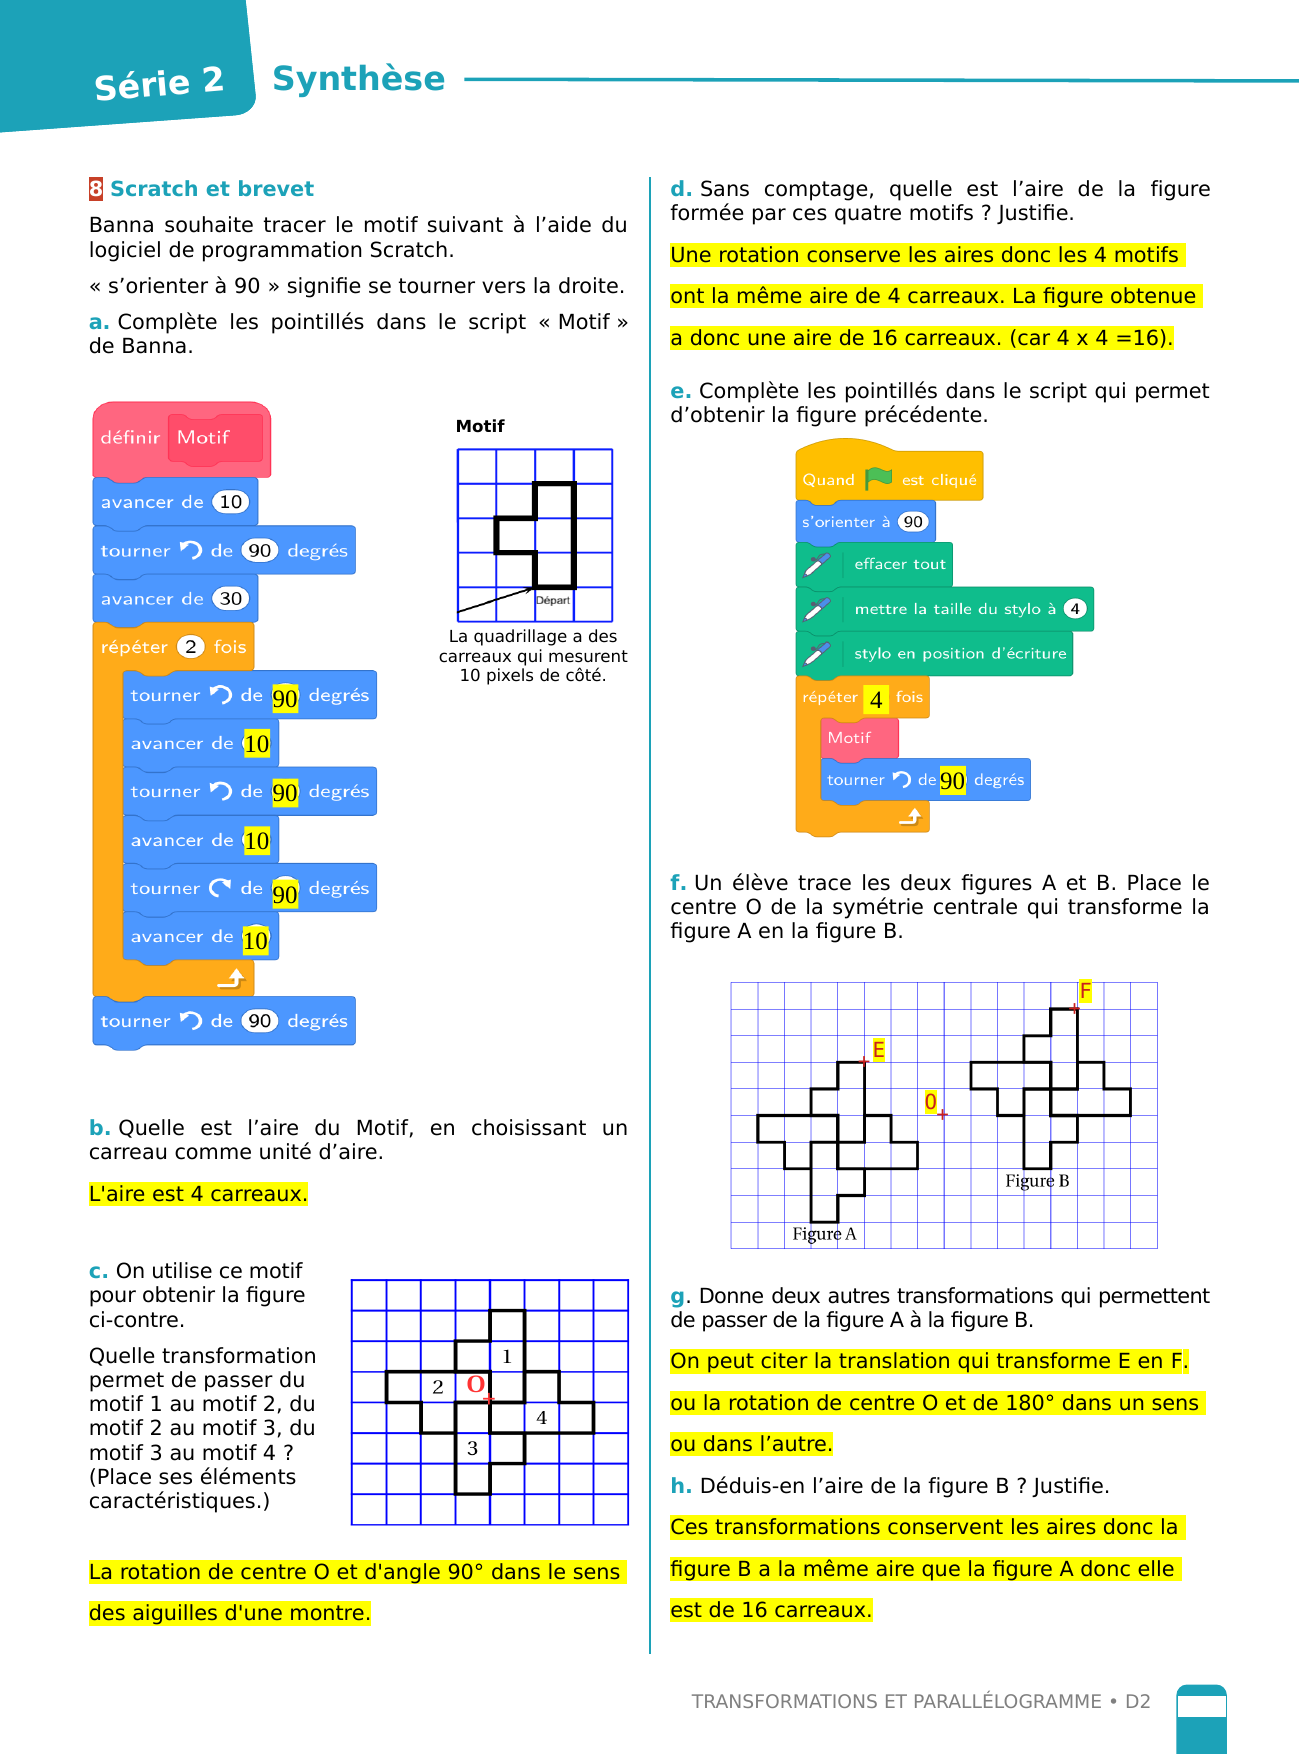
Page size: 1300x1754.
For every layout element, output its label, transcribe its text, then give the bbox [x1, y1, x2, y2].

picture [452, 444, 616, 625]
text g. Donne deux autres transformations qui permettent de passer de la figure A à la figure B. [670, 1284, 1211, 1332]
text Ces transformations conservent les aires donc la figure B a la même aire que la figure A donc elle est de 16 carreaux. [670, 1498, 1211, 1622]
text d. Sans comptage, quelle est l’aire de la figure formée par ces quatre motifs ? Justifie. [670, 177, 1211, 226]
text On peut citer la translation qui transforme E en F. [670, 1332, 1211, 1374]
subtitle c. On utilise ce motif pour obtenir la figure ci‑contre. [88, 1259, 629, 1332]
subtitle Scratch et brevet [103, 177, 629, 201]
picture [698, 961, 1191, 1267]
text h. Déduis-en l’aire de la figure B ? Justifie. [670, 1474, 1211, 1498]
text a. Complète les pointillés dans le script « Motif » de Banna. [88, 310, 629, 358]
text L'aire est 4 carreaux. [88, 1164, 629, 1206]
picture [86, 397, 379, 1055]
text e. Complète les pointillés dans le script qui permet d’obtenir la figure précédente. [670, 379, 1211, 428]
text « s’orienter à 90 » signifie se tourner vers la droite. [88, 274, 629, 298]
picture [791, 433, 1097, 841]
text Une rotation conserve les aires donc les 4 motifs ont la même aire de 4 carreaux. La figure obtenue a donc une aire de 16 carreaux. (car 4 x 4 =16). [670, 226, 1211, 350]
picture [347, 1277, 630, 1528]
subtitle b. Quelle est l’aire du Motif, en choisissant un carreau comme unité d’aire. [88, 1116, 629, 1164]
text f. Un élève trace les deux figures A et B. Place le centre O de la symétrie centrale qui transforme la figure A en la figure B. [670, 871, 1211, 944]
text Banna souhaite tracer le motif suivant à l’aide du logiciel de programmation Scratch. [88, 213, 629, 262]
list ou la rotation de centre O et de 180° dans un sens ou dans l’autre. [670, 1374, 1211, 1456]
subtitle Quelle transformation permet de passer du motif 1 au motif 2, du motif 2 au motif 3, du motif 3 au motif 4 ? (Place ses éléments caractéristiques.) [88, 1344, 347, 1513]
text La rotation de centre O et d'angle 90° dans le sens des aiguilles d'une montre. [88, 1543, 629, 1626]
